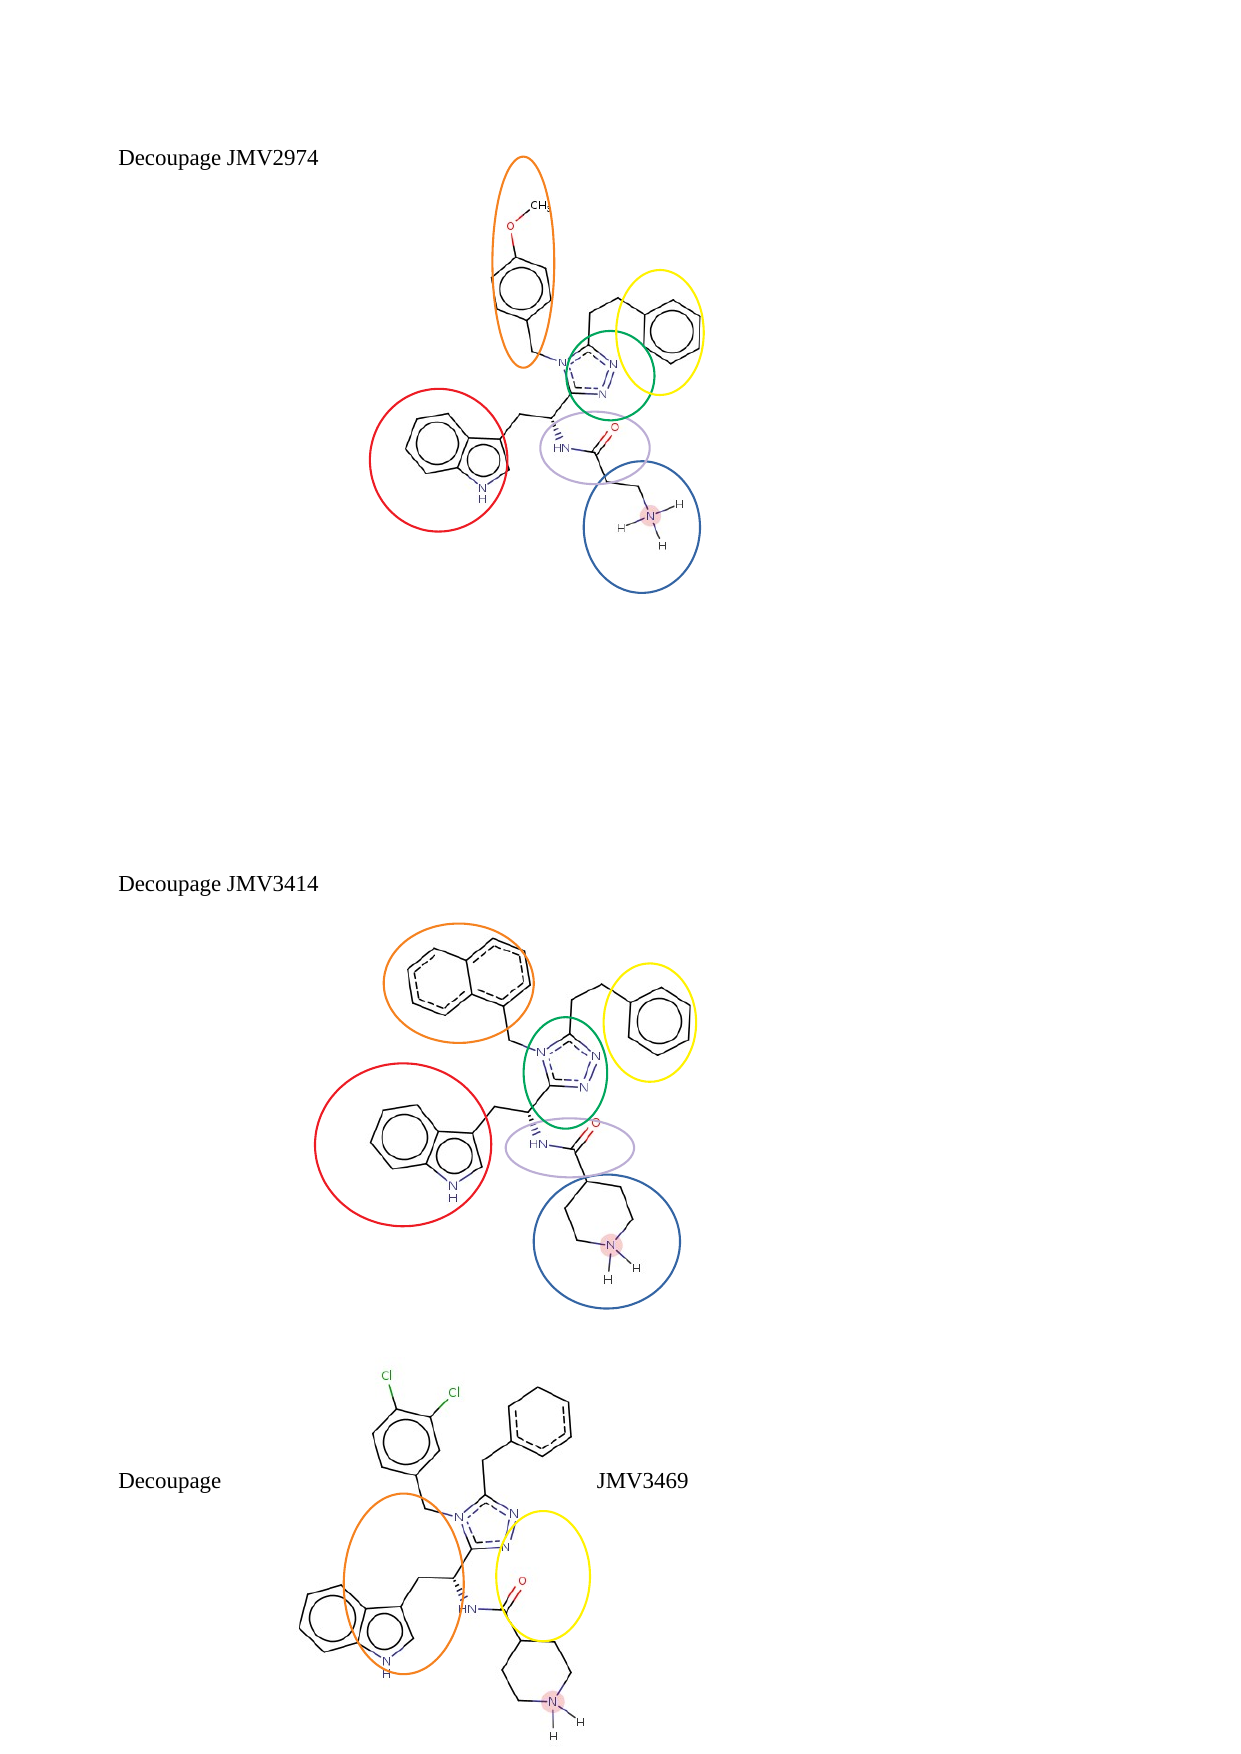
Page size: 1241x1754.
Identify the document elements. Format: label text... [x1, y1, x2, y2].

text Decoupage JMV3414 [118, 870, 1122, 897]
text Decoupage [118, 1467, 285, 1493]
text JMV3469 [597, 1467, 1122, 1493]
text Decoupage JMV2974 [118, 144, 1122, 171]
